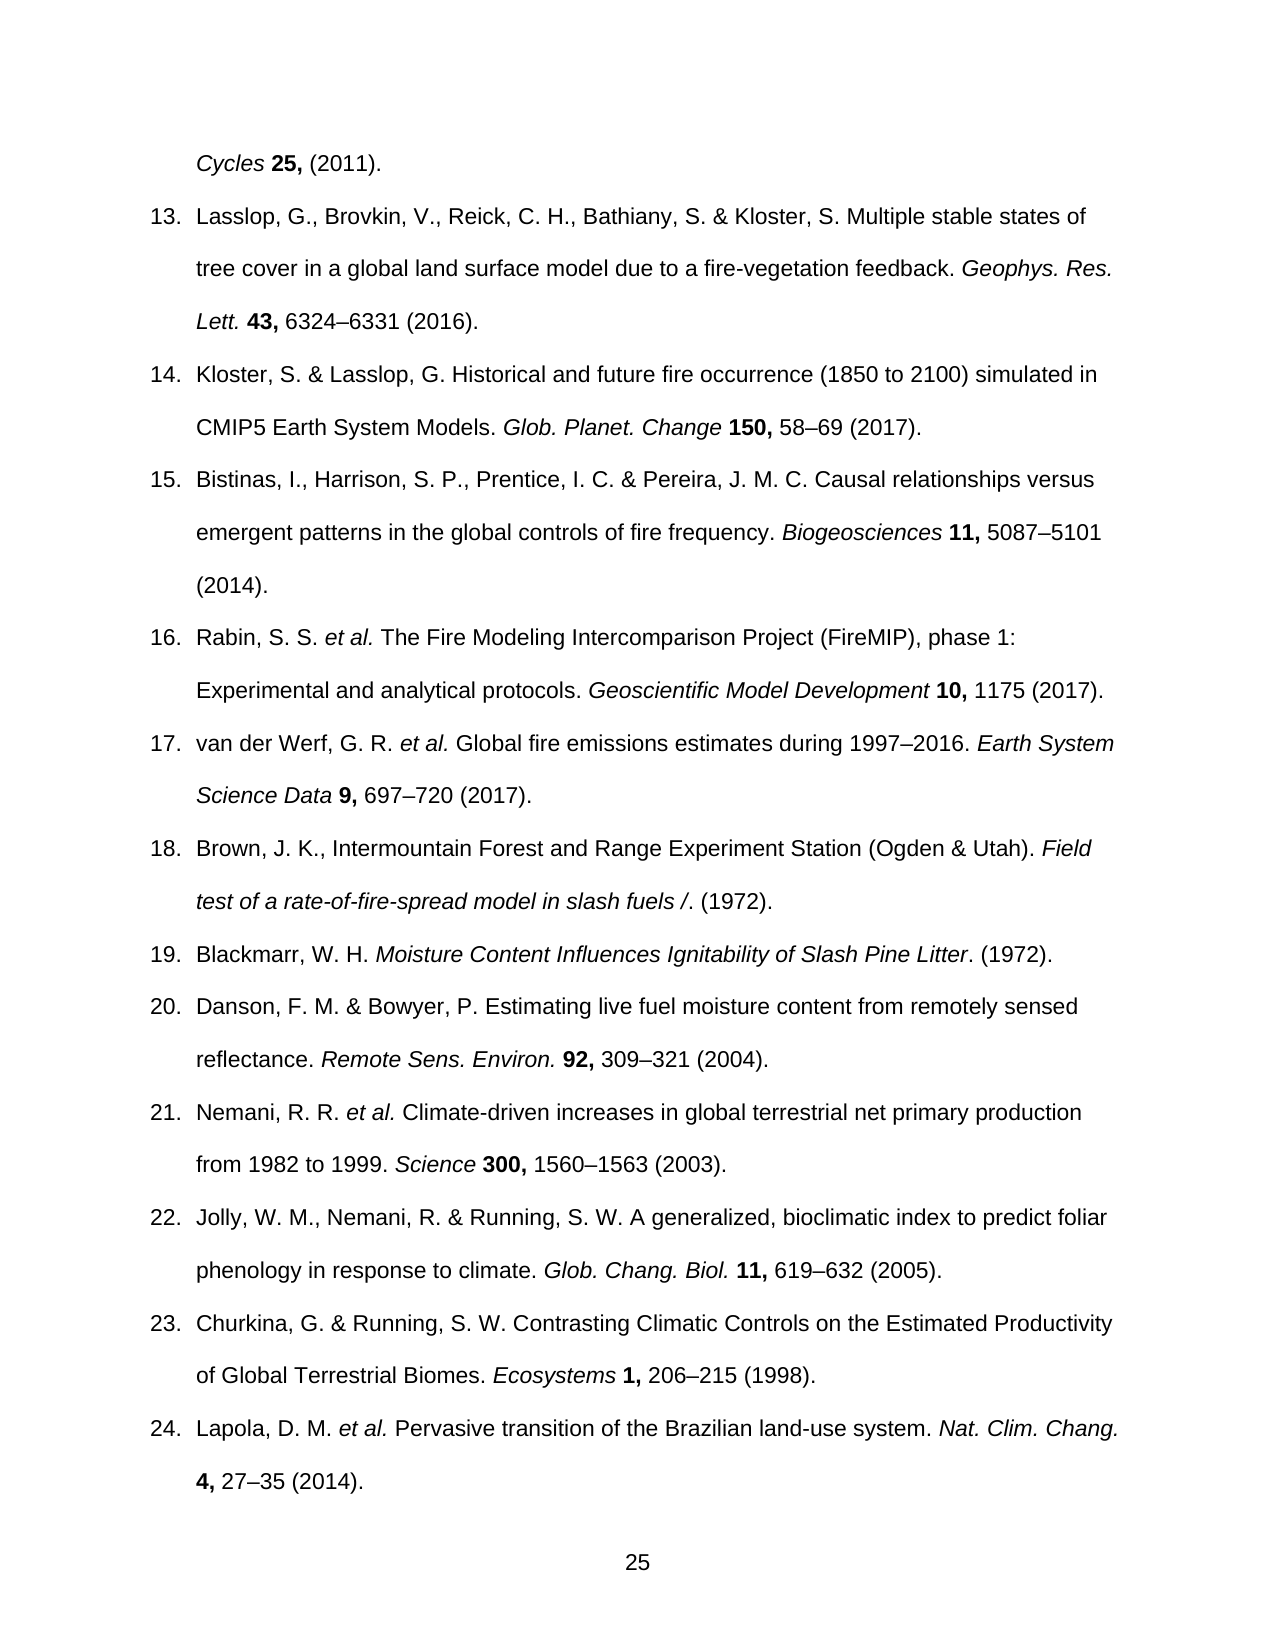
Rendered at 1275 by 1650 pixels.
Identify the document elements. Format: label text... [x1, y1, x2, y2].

text 14. Kloster, S. & Lasslop, G. Historical and future fire occurrence (1850 to 2100) simulated in CMIP5 Earth System Models. Glob. Planet. Change 150, 58–69 (2017). [150, 361, 1125, 440]
text 23. Churkina, G. & Running, S. W. Contrasting Climatic Controls on the Estimated Productivity of Global Terrestrial Biomes. Ecosystems 1, 206–215 (1998). [150, 1309, 1125, 1389]
text 16. Rabin, S. S. et al. The Fire Modeling Intercomparison Project (FireMIP), phase 1: Experimental and analytical protocols. Geoscientific Model Development 10, 1175 (2017). [150, 624, 1125, 703]
text 20. Danson, F. M. & Bowyer, P. Estimating live fuel moisture content from remotely sensed reflectance. Remote Sens. Environ. 92, 309–321 (2004). [150, 993, 1125, 1072]
text Cycles 25, (2011). [150, 150, 1125, 176]
text 13. Lasslop, G., Brovkin, V., Reick, C. H., Bathiany, S. & Kloster, S. Multiple stable states of tree cover in a global land surface model due to a fire-vegetation feedback. Geophys. Res. Lett. 43, 6324–6331 (2016). [150, 203, 1125, 334]
text 24. Lapola, D. M. et al. Pervasive transition of the Brazilian land-use system. Nat. Clim. Chang. 4, 27–35 (2014). [150, 1415, 1125, 1494]
text 22. Jolly, W. M., Nemani, R. & Running, S. W. A generalized, bioclimatic index to predict foliar phenology in response to climate. Glob. Chang. Biol. 11, 619–632 (2005). [150, 1204, 1125, 1283]
text 17. van der Werf, G. R. et al. Global fire emissions estimates during 1997–2016. Earth System Science Data 9, 697–720 (2017). [150, 730, 1125, 809]
text 21. Nemani, R. R. et al. Climate-driven increases in global terrestrial net primary production from 1982 to 1999. Science 300, 1560–1563 (2003). [150, 1099, 1125, 1178]
text 15. Bistinas, I., Harrison, S. P., Prentice, I. C. & Pereira, J. M. C. Causal relationships versus emergent patterns in the global controls of fire frequency. Biogeosciences 11, 5087–5101 (2014). [150, 466, 1125, 598]
text 19. Blackmarr, W. H. Moisture Content Influences Ignitability of Slash Pine Litter. (1972). [150, 941, 1125, 967]
text 18. Brown, J. K., Intermountain Forest and Range Experiment Station (Ogden & Utah). Field test of a rate-of-fire-spread model in slash fuels /. (1972). [150, 835, 1125, 914]
